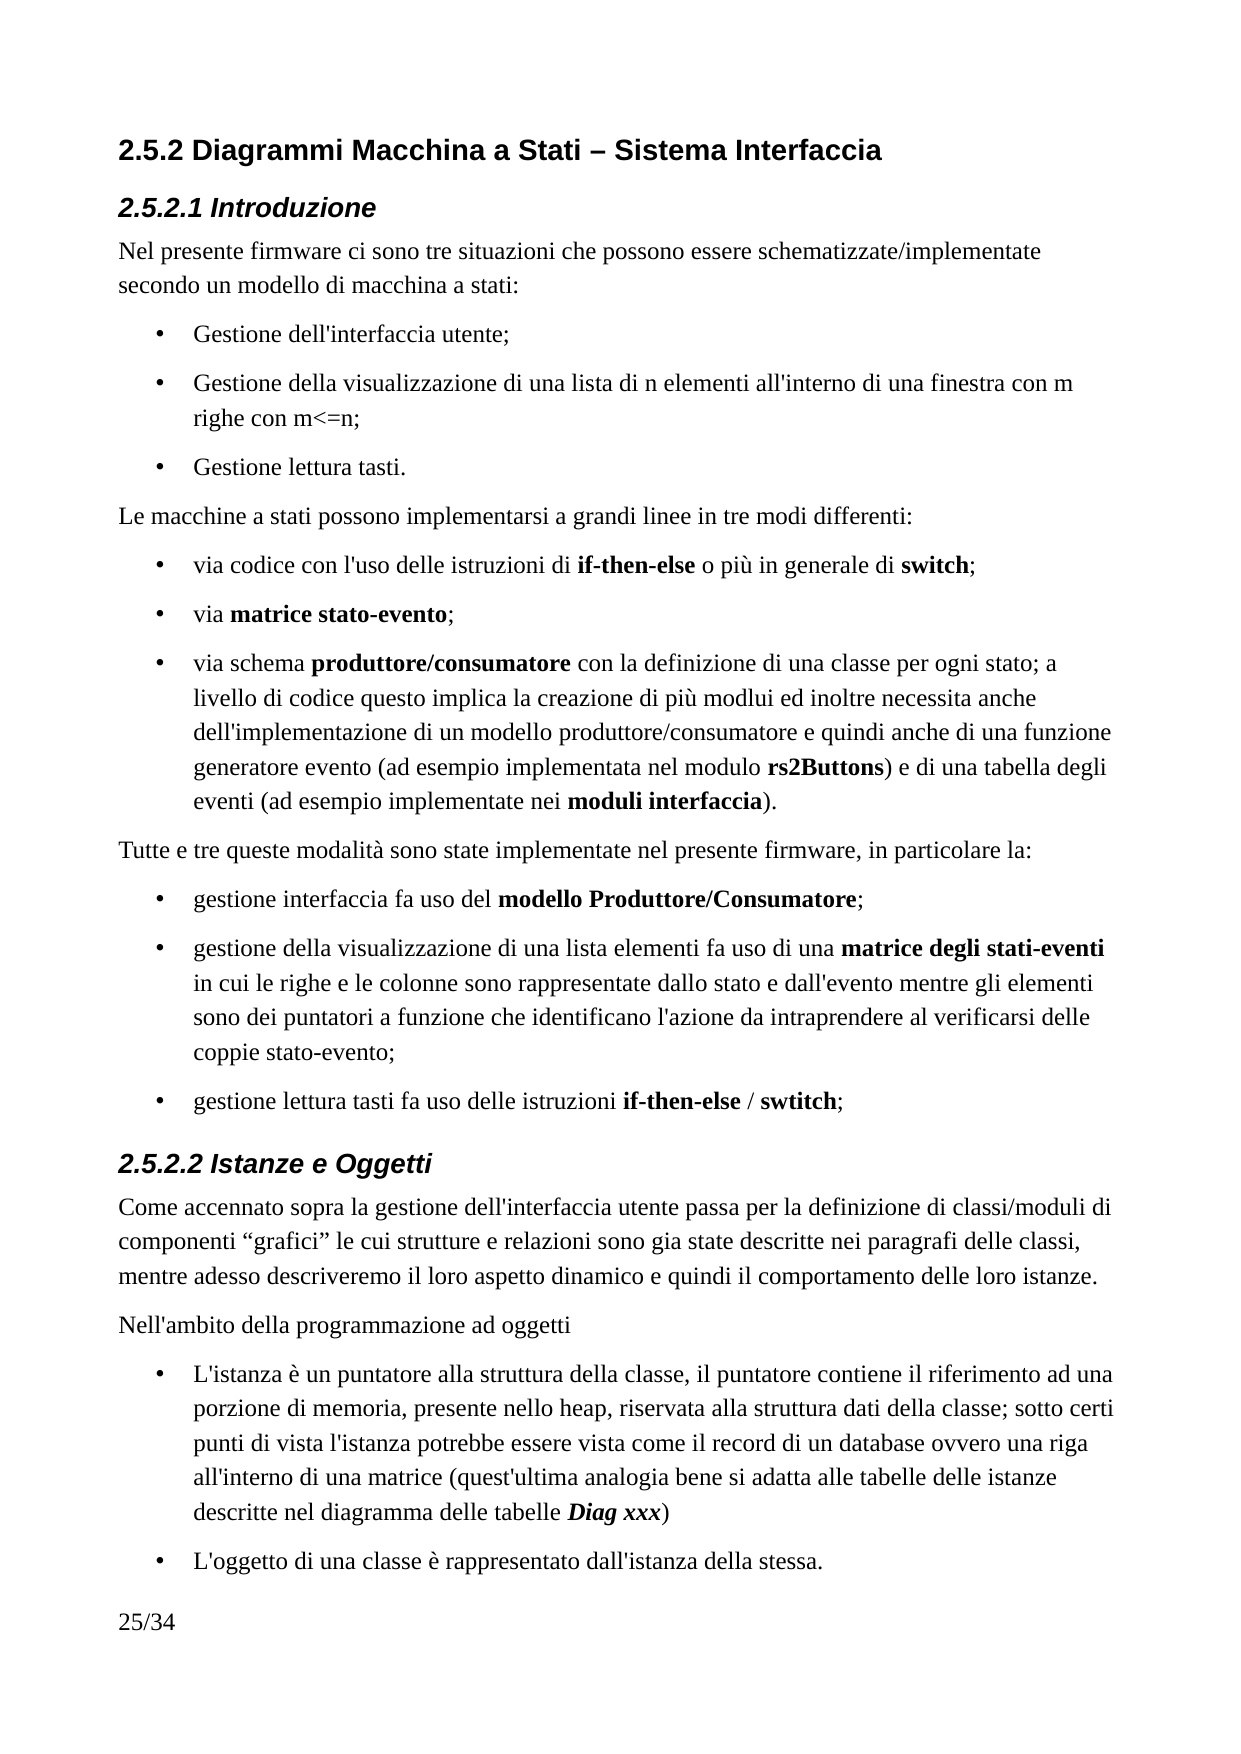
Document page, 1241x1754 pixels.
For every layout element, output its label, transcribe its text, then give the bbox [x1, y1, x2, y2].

list L'istanza è un puntatore alla struttura della classe, il puntatore contiene il riferimento ad una porzione di memoria, presente nello heap, riservata alla struttura dati della classe; sotto certi punti di vista l'istanza potrebbe essere vista come il record di un database ovvero una riga all'interno di una matrice (quest'ultima analogia bene si adatta alle tabelle delle istanze descritte nel diagramma delle tabelle Diag xxx) [156, 1359, 1122, 1526]
list Gestione della visualizzazione di una lista di n elementi all'interno di una finestra con m righe con m<=n; [156, 368, 1122, 432]
list Gestione dell'interfaccia utente; [156, 319, 1122, 348]
subtitle 2.5.2 Diagrammi Macchina a Stati – Sistema Interfaccia [118, 133, 1122, 166]
text Nell'ambito della programmazione ad oggetti [118, 1310, 1122, 1338]
text Nel presente firmware ci sono tre situazioni che possono essere schematizzate/implementate secondo un modello di macchina a stati: [118, 236, 1122, 299]
text Le macchine a stati possono implementarsi a grandi linee in tre modi differenti: [118, 501, 1122, 530]
subtitle 2.5.2.2 Istanze e Oggetti [118, 1147, 1122, 1179]
text Tutte e tre queste modalità sono state implementate nel presente firmware, in particolare la: [118, 835, 1122, 864]
list gestione della visualizzazione di una lista elementi fa uso di una matrice degli stati-eventi in cui le righe e le colonne sono rappresentate dallo stato e dall'evento mentre gli elementi sono dei puntatori a funzione che identificano l'azione da intraprendere al verificarsi delle coppie stato-evento; [156, 933, 1122, 1066]
list via schema produttore/consumatore con la definizione di una classe per ogni stato; a livello di codice questo implica la creazione di più modlui ed inoltre necessita anche dell'implementazione di un modello produttore/consumatore e quindi anche di una funzione generatore evento (ad esempio implementata nel modulo rs2Buttons) e di una tabella degli eventi (ad esempio implementate nei moduli interfaccia). [156, 648, 1122, 815]
list via matrice stato-evento; [156, 599, 1122, 628]
list gestione interfaccia fa uso del modello Produttore/Consumatore; [156, 884, 1122, 913]
list via codice con l'uso delle istruzioni di if-then-else o più in generale di switch; [156, 550, 1122, 579]
list Gestione lettura tasti. [156, 452, 1122, 481]
text Come accennato sopra la gestione dell'interfaccia utente passa per la definizione di classi/moduli di componenti “grafici” le cui strutture e relazioni sono gia state descritte nei paragrafi delle classi, mentre adesso descriveremo il loro aspetto dinamico e quindi il comportamento delle loro istanze. [118, 1192, 1122, 1289]
subtitle 2.5.2.1 Introduzione [118, 191, 1122, 223]
list L'oggetto di una classe è rappresentato dall'istanza della stessa. [156, 1546, 1122, 1574]
list gestione lettura tasti fa uso delle istruzioni if-then-else / swtitch; [156, 1086, 1122, 1114]
